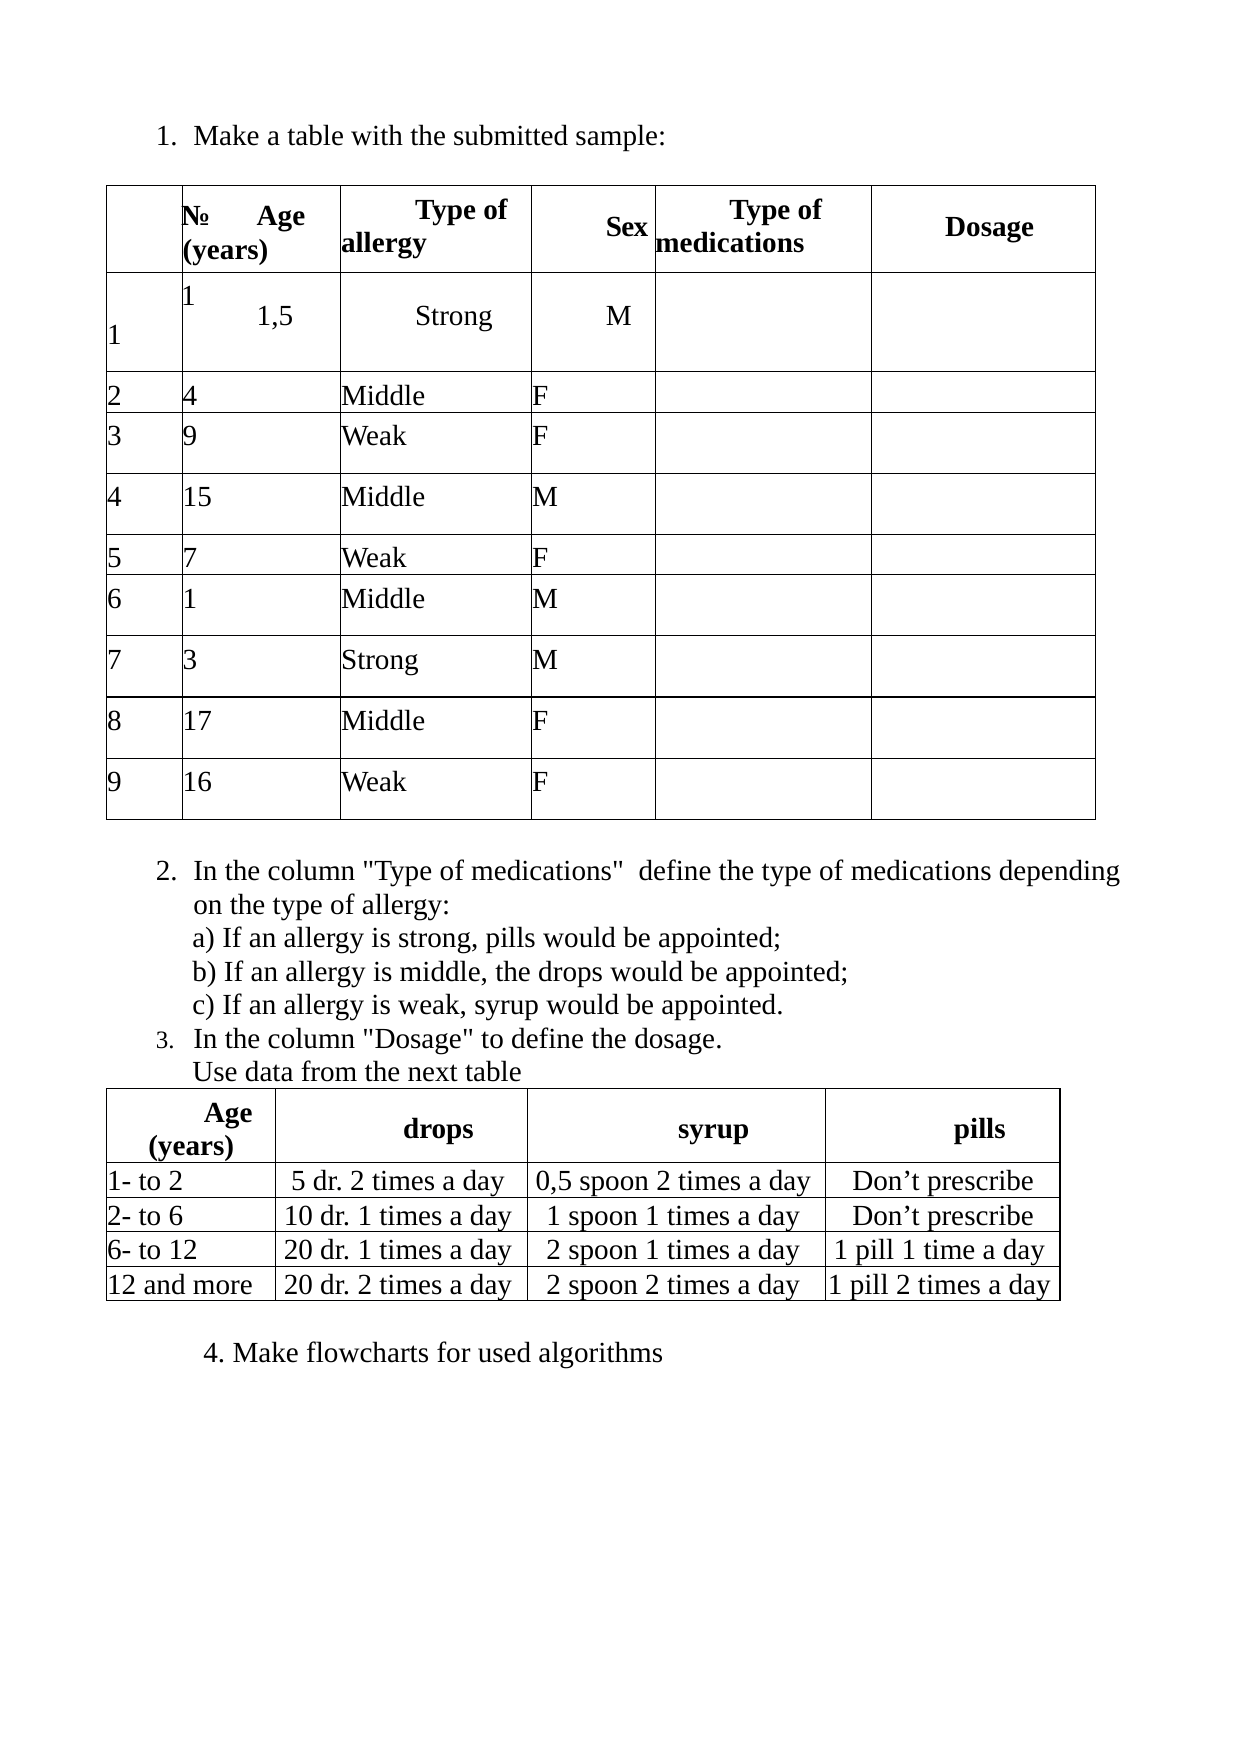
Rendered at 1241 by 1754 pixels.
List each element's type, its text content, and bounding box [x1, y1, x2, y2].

table_cell [872, 575, 1095, 635]
table_cell 7 [107, 636, 182, 696]
table_header Dosage [872, 186, 1095, 272]
table_cell [656, 575, 871, 635]
table_cell 20 dr. 2 times a day [276, 1267, 527, 1300]
table_cell 3 [107, 413, 182, 473]
table_cell [656, 636, 871, 696]
table_header Type of allergy [341, 186, 531, 272]
table_header syrup [528, 1145, 825, 1162]
table_cell Weak [341, 535, 531, 574]
table_cell 10 dr. 1 times a day [276, 1198, 527, 1231]
text a) If an allergy is strong, pills would be appointed; [118, 920, 1122, 954]
table_cell 11 [107, 273, 182, 371]
table_cell 0,5 spoon 2 times a day [528, 1163, 825, 1197]
table_cell Weak [341, 413, 531, 473]
table_cell M [532, 636, 655, 696]
table_header Sex [532, 186, 655, 272]
table_cell 12 and more [107, 1267, 275, 1300]
table_cell M [532, 575, 655, 635]
table_cell [872, 474, 1095, 534]
table_cell [872, 535, 1095, 574]
list In the column "Type of medications" define the type of medications depending on the type of allergy: [156, 853, 1122, 920]
table_cell 2 [107, 372, 182, 412]
table_cell F [532, 372, 655, 412]
table_cell 7 [183, 535, 340, 574]
table_cell [872, 759, 1095, 819]
table_cell [656, 698, 871, 758]
table_header Age (years) [107, 1089, 275, 1095]
table_cell 8 [107, 698, 182, 758]
table_header № [107, 186, 182, 272]
table_cell [872, 636, 1095, 696]
table_cell 1 spoon 1 times a day [528, 1198, 825, 1231]
table_cell M [532, 474, 655, 534]
table_cell 1 pill 2 times a day [826, 1267, 1059, 1300]
table_cell Strong [341, 273, 531, 371]
table_cell [656, 535, 871, 574]
table_cell [656, 413, 871, 473]
table_header drops [276, 1089, 527, 1112]
table_cell 5 dr. 2 times a day [276, 1163, 527, 1197]
table_cell M [532, 273, 655, 371]
table_header drops [276, 1145, 527, 1162]
table_cell Middle [341, 474, 531, 534]
list In the column "Dosage" to define the dosage. [156, 1021, 1122, 1054]
table_cell 5 [107, 535, 182, 574]
table_cell [656, 759, 871, 819]
table_cell Middle [341, 575, 531, 635]
table_cell 1- to 2 [107, 1163, 275, 1197]
table_cell [656, 273, 871, 371]
table_header pills [826, 1089, 1059, 1112]
table_cell Don’t prescribe [826, 1163, 1059, 1197]
table_cell 1,5 [183, 273, 340, 371]
table_header syrup [528, 1089, 825, 1112]
table_cell F [532, 413, 655, 473]
table_cell Middle [341, 372, 531, 412]
table_cell [656, 372, 871, 412]
table_cell 6- to 12 [107, 1232, 275, 1266]
table_cell 3 [183, 636, 340, 696]
table_cell 4 [183, 372, 340, 412]
table_header pills [826, 1145, 1059, 1162]
table_cell 4 [107, 474, 182, 534]
list Make a table with the submitted sample: [156, 118, 1122, 152]
table_header Age (years) [183, 186, 340, 272]
table_cell 2 spoon 1 times a day [528, 1232, 825, 1266]
table_cell 6 [107, 575, 182, 635]
table_header Type of medications [656, 186, 871, 272]
table_cell Weak [341, 759, 531, 819]
table_cell 2 spoon 2 times a day [528, 1267, 825, 1300]
table_cell 15 [183, 474, 340, 534]
table_cell [872, 698, 1095, 758]
table_cell 9 [107, 759, 182, 819]
table_cell Don’t prescribe [826, 1198, 1059, 1231]
table_cell 16 [183, 759, 340, 819]
table_cell 1 [183, 575, 340, 635]
table_cell Middle [341, 698, 531, 758]
text b) If an allergy is middle, the drops would be appointed; [118, 954, 1122, 987]
table_cell F [532, 698, 655, 758]
text 4. Make flowcharts for used algorithms [203, 1335, 1122, 1368]
table_cell 2- to 6 [107, 1198, 275, 1231]
text c) If an allergy is weak, syrup would be appointed. [118, 987, 1122, 1021]
table_cell [872, 413, 1095, 473]
table_cell [656, 474, 871, 534]
table_cell F [532, 535, 655, 574]
table_cell [872, 273, 1095, 371]
table_cell 1 pill 1 time a day [826, 1232, 1059, 1266]
text Use data from the next table [118, 1054, 1122, 1088]
table_cell 20 dr. 1 times a day [276, 1232, 527, 1266]
table_cell [872, 372, 1095, 412]
table_cell 17 [183, 698, 340, 758]
table_cell F [532, 759, 655, 819]
table_cell Strong [341, 636, 531, 696]
table_cell 9 [183, 413, 340, 473]
